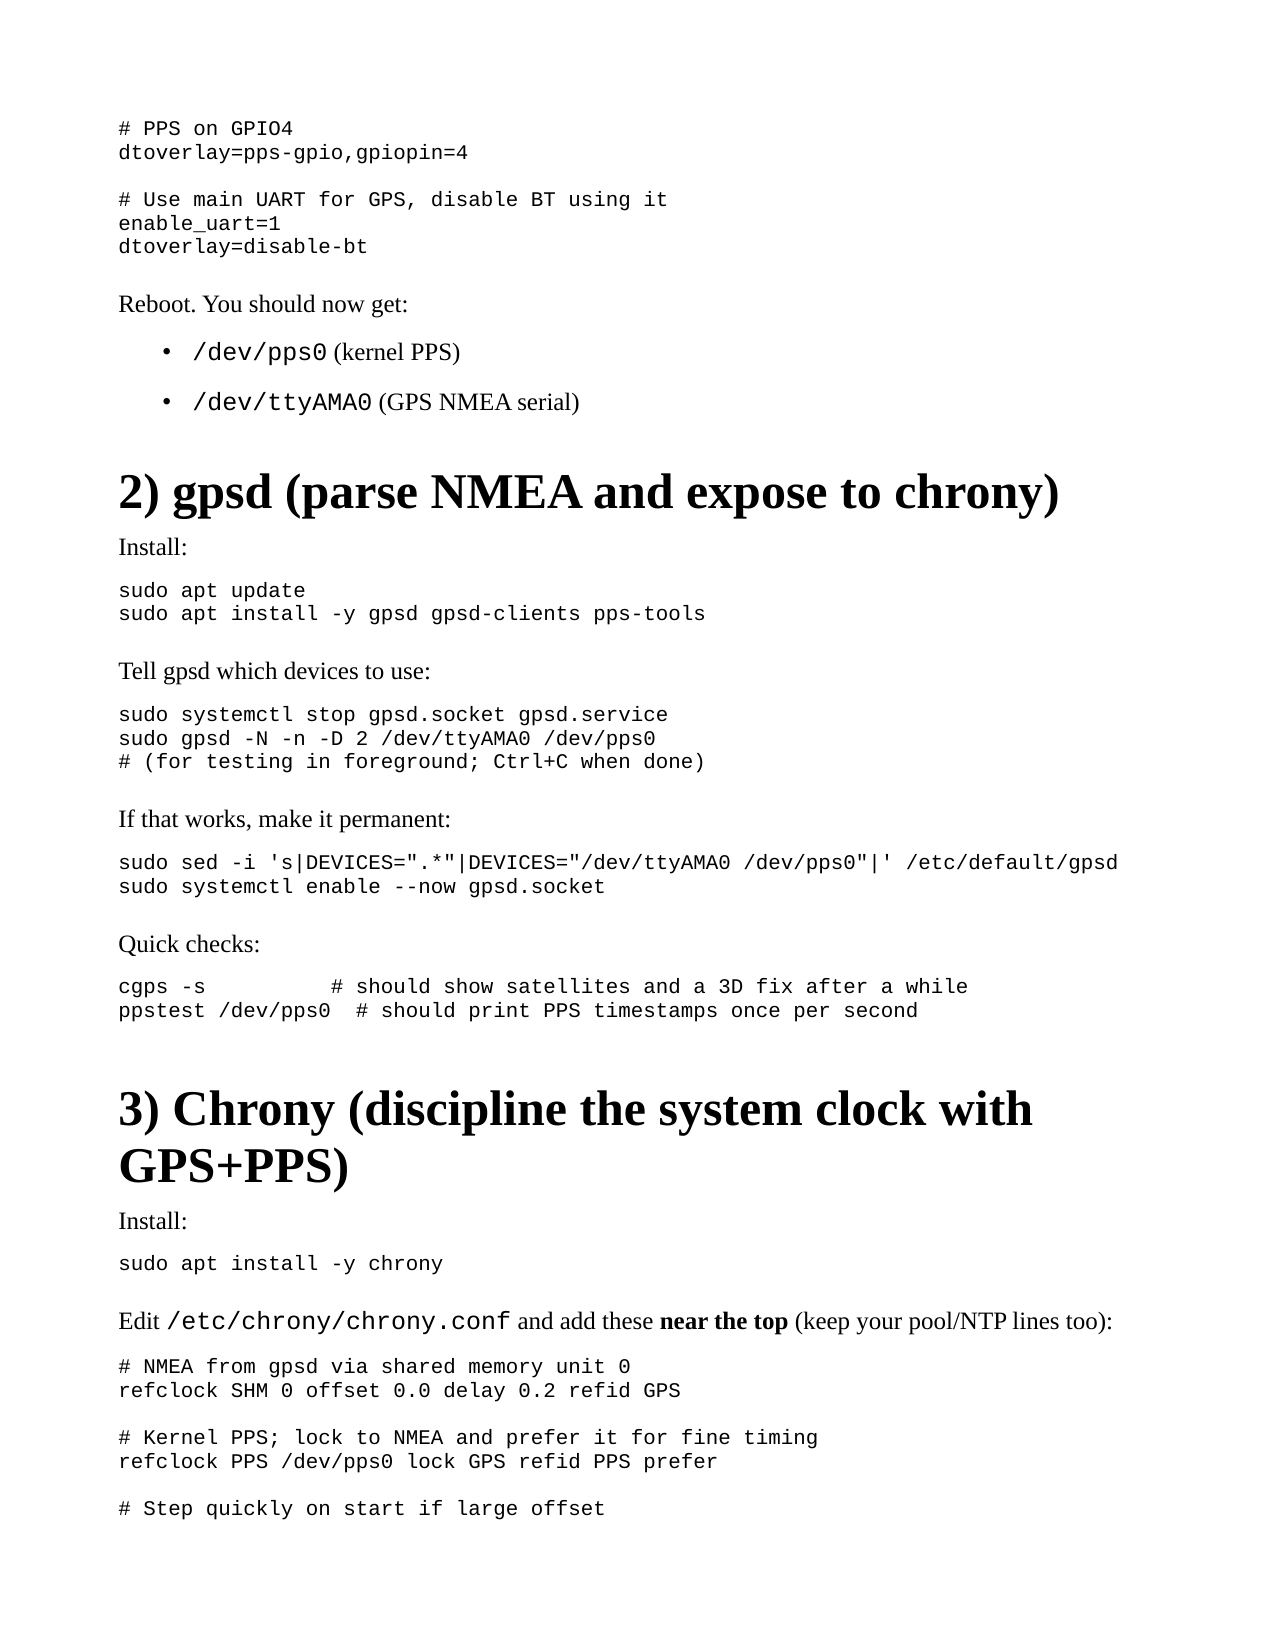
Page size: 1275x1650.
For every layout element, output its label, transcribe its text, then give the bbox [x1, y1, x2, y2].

text # Kernel PPS; lock to NMEA and prefer it for fine timing [118, 1427, 1157, 1451]
text ppstest /dev/pps0 # should print PPS timestamps once per second [118, 1000, 1157, 1024]
subtitle 2) gpsd (parse NMEA and expose to chrony) [118, 462, 1157, 519]
text sudo systemctl enable --now gpsd.socket [118, 876, 1157, 899]
text # (for testing in foreground; Ctrl+C when done) [118, 751, 1157, 775]
text enable_uart=1 [118, 213, 1157, 236]
text Install: [118, 532, 1157, 561]
text # PPS on GPIO4 [118, 118, 1157, 142]
text Install: [118, 1206, 1157, 1234]
text # Step quickly on start if large offset [118, 1498, 1157, 1522]
text # NMEA from gpsd via shared memory unit 0 [118, 1356, 1157, 1380]
text sudo systemctl stop gpsd.socket gpsd.service [118, 704, 1157, 728]
text dtoverlay=disable-bt [118, 236, 1157, 260]
subtitle 3) Chrony (discipline the system clock with GPS+PPS) [118, 1078, 1157, 1193]
text Tell gpsd which devices to use: [118, 656, 1157, 685]
text Edit /etc/chrony/chrony.conf and add these near the top (keep your pool/NTP lines too): [118, 1306, 1157, 1337]
text # Use main UART for GPS, disable BT using it [118, 189, 1157, 213]
text refclock PPS /dev/pps0 lock GPS refid PPS prefer [118, 1451, 1157, 1475]
text sudo sed -i 's|DEVICES=".*"|DEVICES="/dev/ttyAMA0 /dev/pps0"|' /etc/default/gpsd [118, 852, 1157, 876]
text cgps -s # should show satellites and a 3D fix after a while [118, 976, 1157, 1000]
text dtoverlay=pps-gpio,gpiopin=4 [118, 142, 1157, 165]
text sudo apt update [118, 580, 1157, 603]
text sudo apt install -y chrony [118, 1253, 1157, 1277]
list /dev/pps0 (kernel PPS) [162, 337, 1157, 368]
list /dev/ttyAMA0 (GPS NMEA serial) [162, 387, 1157, 418]
text If that works, make it permanent: [118, 804, 1157, 833]
text refclock SHM 0 offset 0.0 delay 0.2 refid GPS [118, 1380, 1157, 1404]
text Quick checks: [118, 929, 1157, 958]
text sudo gpsd -N -n -D 2 /dev/ttyAMA0 /dev/pps0 [118, 728, 1157, 751]
text sudo apt install -y gpsd gpsd-clients pps-tools [118, 603, 1157, 627]
text Reboot. You should now get: [118, 289, 1157, 318]
